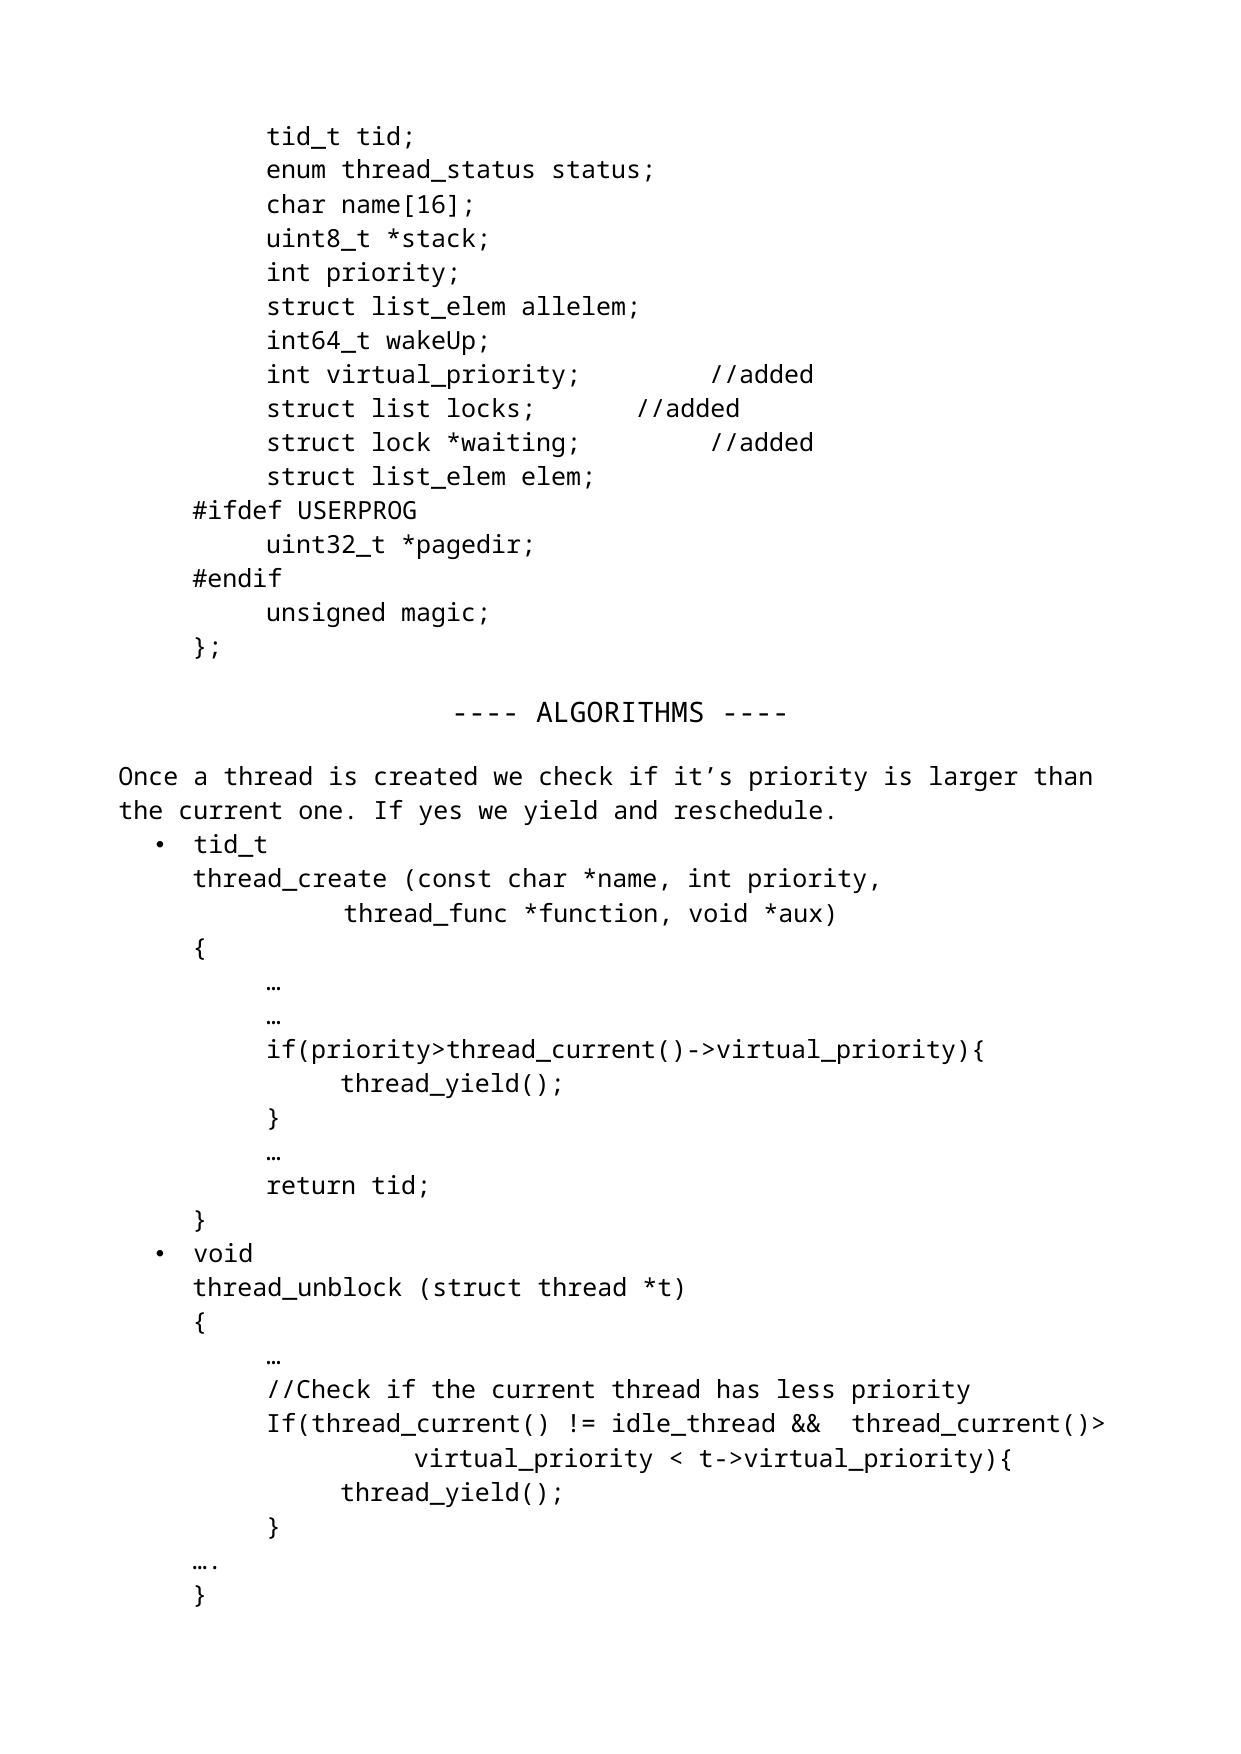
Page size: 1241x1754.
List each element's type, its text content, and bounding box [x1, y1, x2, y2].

text } [118, 1202, 1122, 1236]
text … [118, 1338, 1122, 1372]
text } [118, 1508, 1122, 1542]
text #endif [118, 561, 1122, 595]
list tid_t [156, 827, 1122, 861]
text enum thread_status status; [118, 152, 1122, 186]
text thread_unblock (struct thread *t) [118, 1270, 1122, 1304]
text int64_t wakeUp; [118, 322, 1122, 357]
text … [118, 997, 1122, 1031]
text int priority; [118, 254, 1122, 288]
text } [118, 1576, 1122, 1611]
text … [118, 1134, 1122, 1168]
text if(priority>thread_current()->virtual_priority){ [118, 1031, 1122, 1066]
text … [118, 963, 1122, 997]
text Once a thread is created we check if it’s priority is larger than the current one. If yes we yield and reschedule. [118, 759, 1122, 827]
text struct list_elem elem; [118, 459, 1122, 493]
text tid_t tid; [118, 118, 1122, 152]
text return tid; [118, 1168, 1122, 1202]
text uint32_t *pagedir; [118, 527, 1122, 561]
text If(thread_current() != idle_thread && thread_current()> virtual_priority < t->virtual_priority){ [118, 1406, 1122, 1474]
text }; [118, 629, 1122, 663]
text char name[16]; [118, 186, 1122, 220]
text //Check if the current thread has less priority [118, 1372, 1122, 1406]
text unsigned magic; [118, 595, 1122, 629]
text } [118, 1099, 1122, 1134]
text { [118, 1304, 1122, 1338]
text struct lock *waiting; //added [118, 425, 1122, 459]
text #ifdef USERPROG [118, 493, 1122, 527]
text ---- ALGORITHMS ---- [118, 663, 1122, 730]
text struct list locks; //added [118, 391, 1122, 425]
list void [156, 1236, 1122, 1270]
text thread_create (const char *name, int priority, [118, 861, 1122, 895]
text int virtual_priority; //added [118, 357, 1122, 391]
text thread_func *function, void *aux) [118, 895, 1122, 929]
text thread_yield(); [118, 1474, 1122, 1508]
text …. [118, 1542, 1122, 1576]
text struct list_elem allelem; [118, 288, 1122, 322]
text uint8_t *stack; [118, 220, 1122, 254]
text thread_yield(); [118, 1066, 1122, 1099]
text { [118, 929, 1122, 963]
